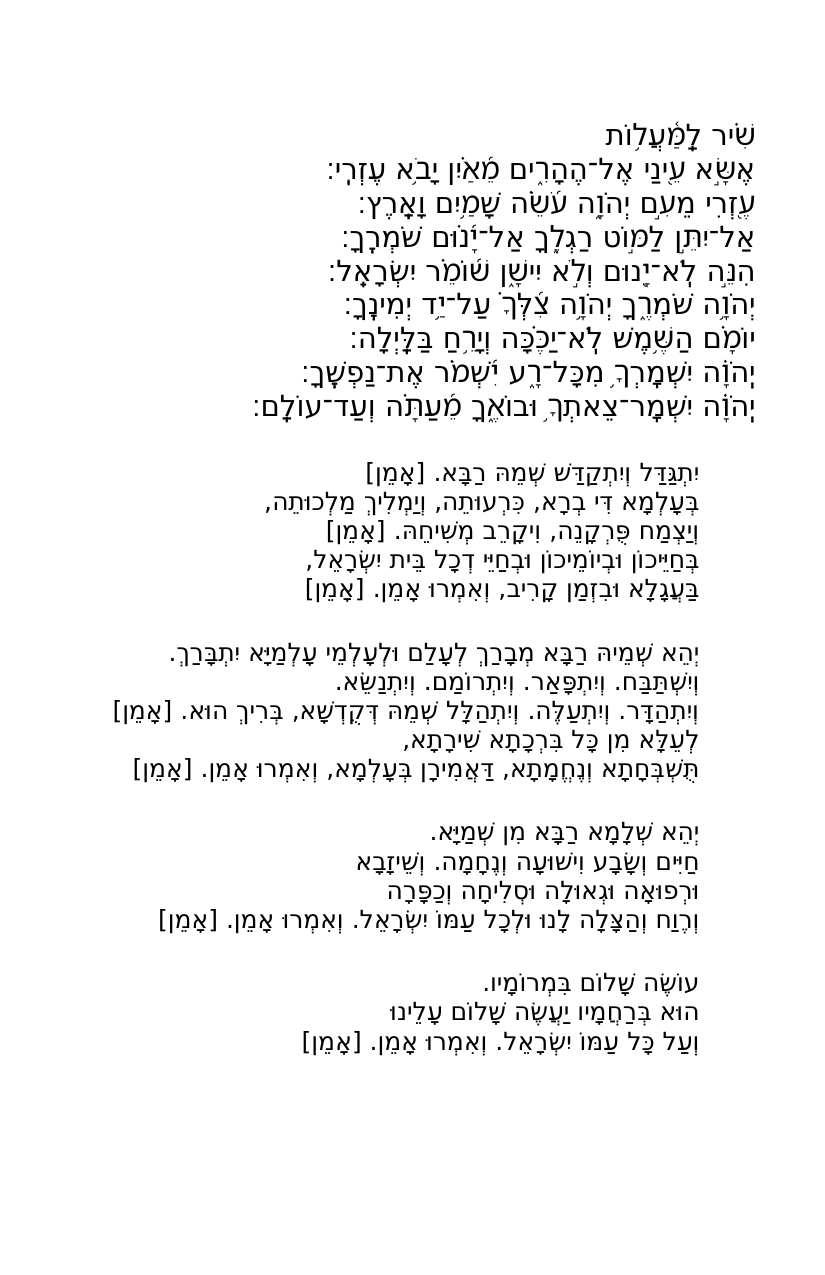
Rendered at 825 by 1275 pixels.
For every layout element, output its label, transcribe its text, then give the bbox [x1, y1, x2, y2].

text וּרְפוּאָה וּגְאוּלָה וּסְלִיחָה וְכַפָּרָה [53, 876, 699, 905]
text הוּא בְּרַחֲמָיו יַעֲשֶׂה שָׁלוֹם עָלֵינוּ [53, 997, 699, 1027]
text אֶשָּׂ֣א עֵ֭ינַי אֶל־הֶהָרִ֑ים מֵ֝אַ֗יִן יָבֹ֥א עֶזְרִֽי׃ [53, 152, 756, 186]
text חַיִּים וְשָׂבָע וִישׁוּעָה וְנֶחָמָה. וְשֵׁיזָבָא [53, 847, 699, 876]
text יִתְגַּדַּל וְיִתְקַדַּשׁ שְׁמֵהּ רַבָּא. [אָמֵן] [53, 458, 699, 487]
text וְרֶוַח וְהַצָּלָה לָנוּ וּלְכָל עַמּוֹ יִשְׂרָאֵל. וְאִמְרוּ אָמֵן. [אָמֵן] [53, 905, 699, 934]
text בְּחַיֵּיכוֹן וּבְיוֹמֵיכוֹן וּבְחַיֵּי דְכָל בֵּית יִשְׂרָאֵל, [53, 545, 699, 574]
text יְֽהֹוָ֗ה יִשְׁמׇרְךָ֥ מִכָּל־רָ֑ע יִ֝שְׁמֹ֗ר אֶת־נַפְשֶֽׁךָ׃ [53, 356, 756, 390]
text אַל־יִתֵּ֣ן לַמּ֣וֹט רַגְלֶ֑ךָ אַל־יָ֝נ֗וּם שֹׁמְרֶֽךָ׃ [53, 220, 756, 254]
text וְיִשְׁתַּבַּח. וְיִתְפָּאַר. וְיִתְרוֹמַם. וְיִתְנַשֵּׂא. [53, 667, 699, 696]
text לְעֵלָּא מִן כָּל בִּרְכָתָא שִׁירָתָא, [53, 725, 699, 754]
text יְהֵא שְׁמֵיהּ רַבָּא מְבָרַךְ לְעָלַם וּלְעָלְמֵי עָלְמַיָּא יִתְבָּרַךְ. [53, 638, 699, 667]
text וְיַצְמַח פֻּרְקָנֵה, וִיקָרֵב מְשִׁיחֵהּ. [אָמֵן] [53, 516, 699, 545]
text שִׁ֗יר לַֽמַּ֫עֲל֥וֹת [53, 118, 756, 152]
text וְיִתְהַדָּר. וְיִתְעַלֶּה. וְיִתְהַלָּל שְׁמֵהּ דְּקֻדְשָׁא, בְּרִיךְ הוּא. [אָמֵן] [53, 696, 699, 725]
text תֻּשְׁבְּחָתָא וְנֶחֱמָתָא, דַּאֲמִירָן בְּעָלְמָא, וְאִמְרוּ אָמֵן. [אָמֵן] [53, 754, 699, 783]
text עוֹשֶׂה שָׁלוֹם בִּמְרוֹמָיו. [53, 968, 699, 997]
text יְהֵא שְׁלָמָא רַבָּא מִן שְׁמַיָּא. [53, 818, 699, 847]
text עֶ֭זְרִי מֵעִ֣ם יְהֹוָ֑ה עֹ֝שֵׂ֗ה שָׁמַ֥יִם וָאָֽרֶץ׃ [53, 186, 756, 220]
text בְּעָלְמָא דִּי בְרָא, כִּרְעוּתֵה, וְיַמְלִיךְ מַלְכוּתֵה, [53, 487, 699, 516]
text בַּעֲגָלָא וּבִזְמַן קָרִיב, וְאִמְרוּ אָמֵן. [אָמֵן] [53, 574, 699, 604]
text יְֽהֹוָ֗ה יִשְׁמׇר־צֵאתְךָ֥ וּבוֹאֶ֑ךָ מֵ֝עַתָּ֗ה וְעַד־עוֹלָֽם׃ [53, 390, 756, 424]
text הִנֵּ֣ה לֹֽא־יָ֭נוּם וְלֹ֣א יִישָׁ֑ן שׁ֝וֹמֵ֗ר יִשְׂרָאֵֽל׃ [53, 254, 756, 288]
text יְהֹוָ֥ה שֹׁמְרֶ֑ךָ יְהֹוָ֥ה צִ֝לְּךָ֗ עַל־יַ֥ד יְמִינֶֽךָ׃ [53, 288, 756, 322]
text יוֹמָ֗ם הַשֶּׁ֥מֶשׁ לֹֽא־יַכֶּ֗כָּה וְיָרֵ֥חַ בַּלָּֽיְלָה׃ [53, 322, 756, 356]
text וְעַל כָּל עַמּוֹ יִשְׂרָאֵל. וְאִמְרוּ אָמֵן. [אָמֵן] [53, 1027, 699, 1056]
